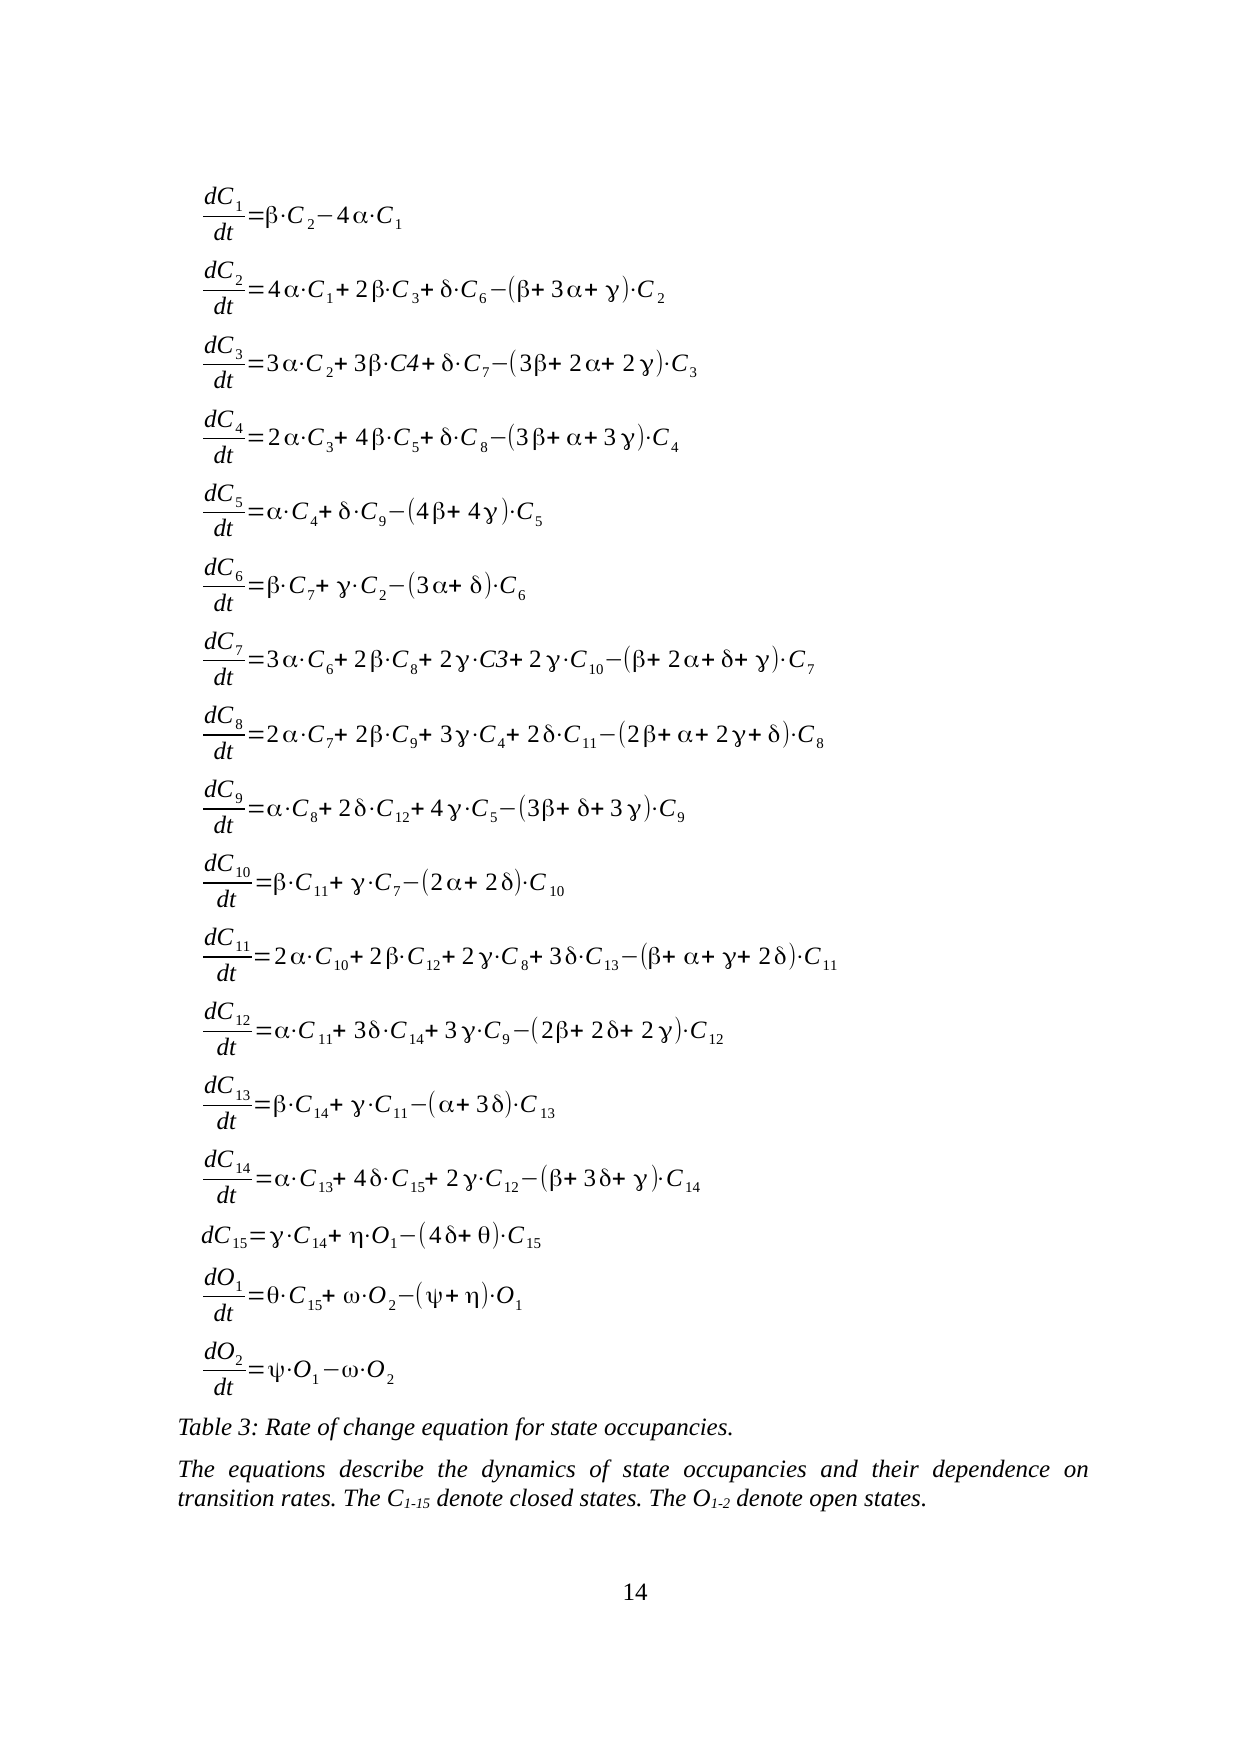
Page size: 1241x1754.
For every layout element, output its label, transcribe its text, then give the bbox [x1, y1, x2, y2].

table_cell [177, 918, 1093, 992]
table_cell [177, 474, 1093, 548]
table_cell [177, 1258, 1093, 1332]
table_cell [177, 1066, 1093, 1140]
table_cell [177, 770, 1093, 844]
table_cell [177, 1140, 1093, 1214]
table_header [177, 177, 1093, 251]
text The equations describe the dynamics of state occupancies and their dependence on transition rates. The C1-15 denote closed states. The O1-2 denote open states. [177, 1454, 1093, 1511]
table_cell [177, 1214, 1093, 1257]
table_cell [177, 400, 1093, 473]
text Table 3: Rate of change equation for state occupancies. [177, 1412, 1093, 1441]
table_cell [177, 1332, 1093, 1406]
table_cell [177, 844, 1093, 918]
table_cell [177, 325, 1093, 399]
table_cell [177, 992, 1093, 1066]
table_cell [177, 622, 1093, 696]
table_cell [177, 548, 1093, 622]
table_cell [177, 696, 1093, 770]
table_cell [177, 251, 1093, 325]
